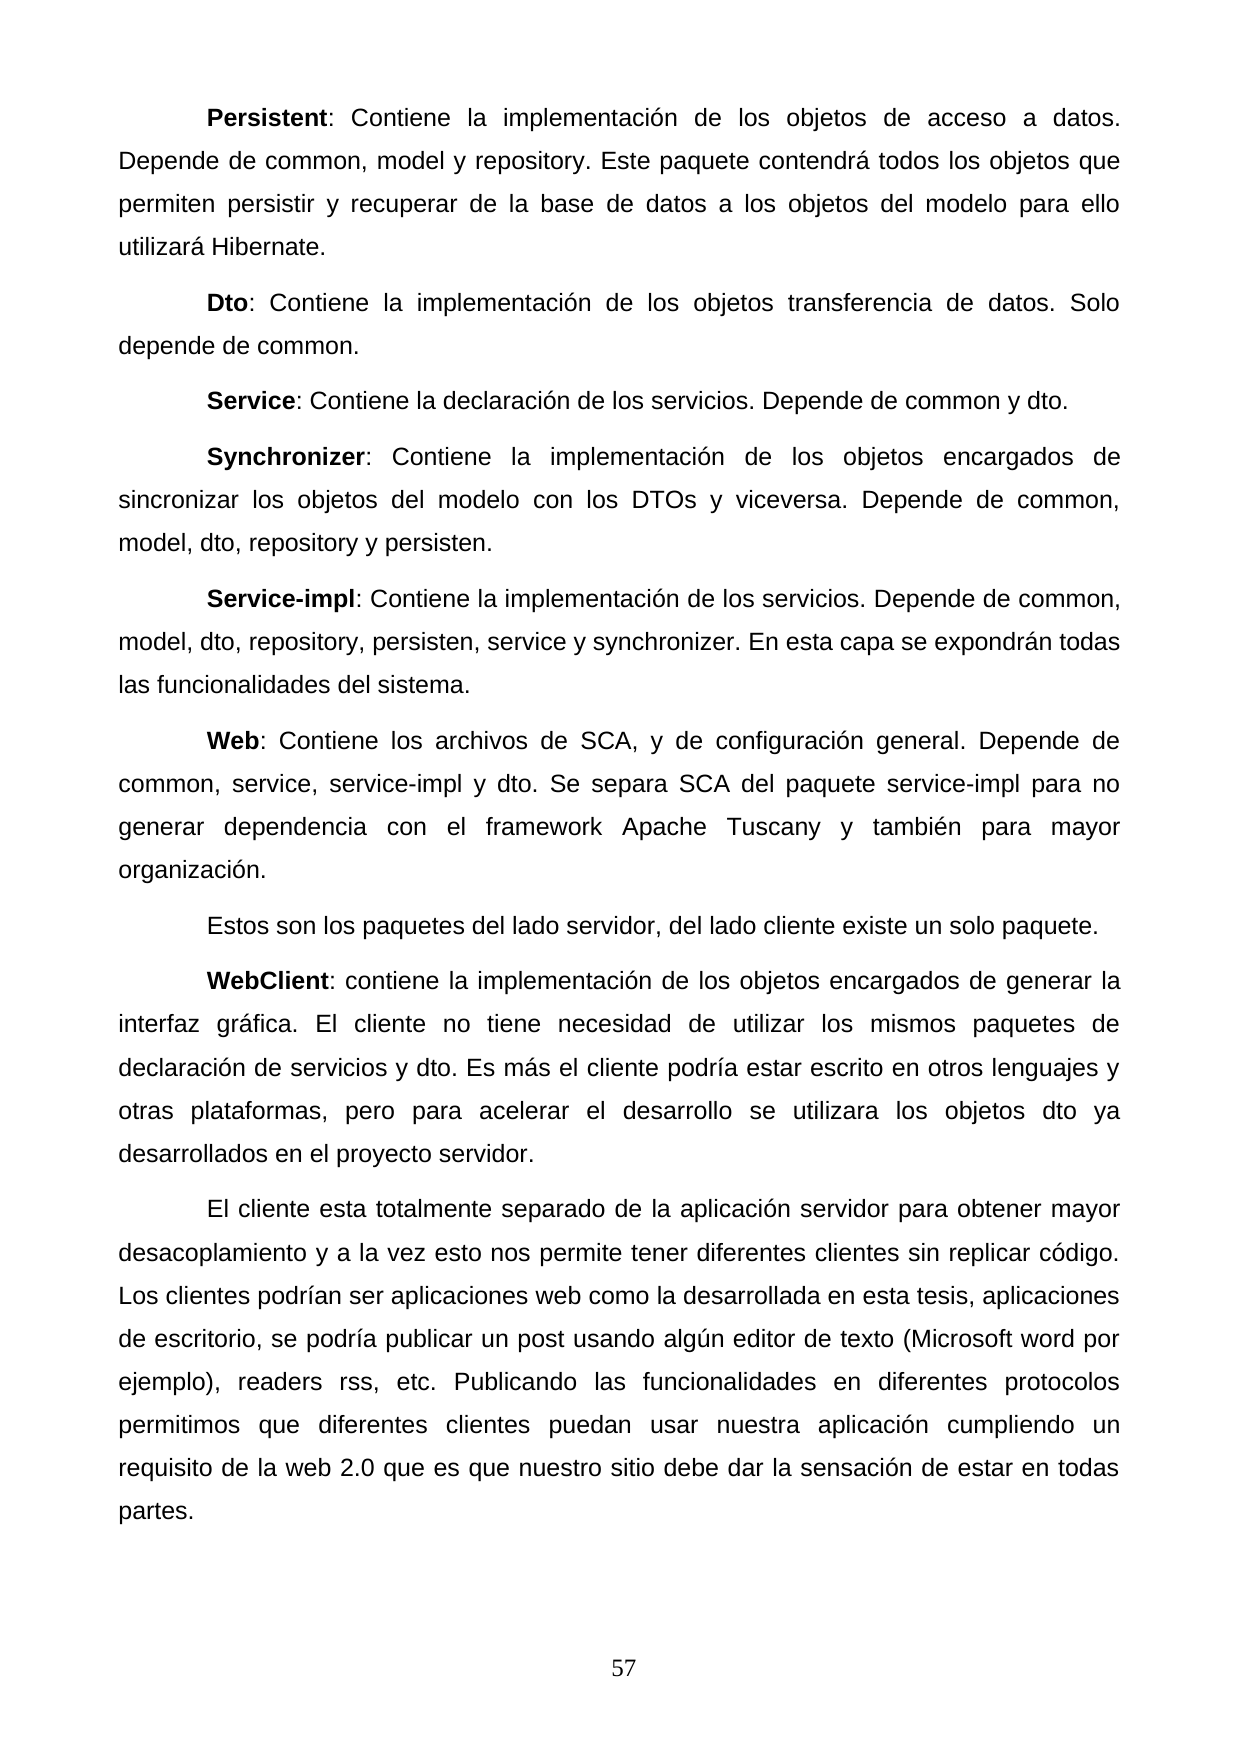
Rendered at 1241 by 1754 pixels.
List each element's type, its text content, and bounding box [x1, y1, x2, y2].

text Persistent: Contiene la implementación de los objetos de acceso a datos. Depende de common, model y repository. Este paquete contendrá todos los objetos que permiten persistir y recuperar de la base de datos a los objetos del modelo para ello utilizará Hibernate. [118, 103, 1122, 261]
text Service-impl: Contiene la implementación de los servicios. Depende de common, model, dto, repository, persisten, service y synchronizer. En esta capa se expondrán todas las funcionalidades del sistema. [118, 584, 1122, 699]
text Estos son los paquetes del lado servidor, del lado cliente existe un solo paquete. [118, 911, 1122, 939]
text Service: Contiene la declaración de los servicios. Depende de common y dto. [118, 386, 1122, 415]
text WebClient: contiene la implementación de los objetos encargados de generar la interfaz gráfica. El cliente no tiene necesidad de utilizar los mismos paquetes de declaración de servicios y dto. Es más el cliente podría estar escrito en otros lenguajes y otras plataformas, pero para acelerar el desarrollo se utilizara los objetos dto ya desarrollados en el proyecto servidor. [118, 966, 1122, 1168]
text Synchronizer: Contiene la implementación de los objetos encargados de sincronizar los objetos del modelo con los DTOs y viceversa. Depende de common, model, dto, repository y persisten. [118, 442, 1122, 557]
text El cliente esta totalmente separado de la aplicación servidor para obtener mayor desacoplamiento y a la vez esto nos permite tener diferentes clientes sin replicar código. Los clientes podrían ser aplicaciones web como la desarrollada en esta tesis, aplicaciones de escritorio, se podría publicar un post usando algún editor de texto (Microsoft word por ejemplo), readers rss, etc. Publicando las funcionalidades en diferentes protocolos permitimos que diferentes clientes puedan usar nuestra aplicación cumpliendo un requisito de la web 2.0 que es que nuestro sitio debe dar la sensación de estar en todas partes. [118, 1194, 1122, 1525]
text Dto: Contiene la implementación de los objetos transferencia de datos. Solo depende de common. [118, 288, 1122, 359]
text Web: Contiene los archivos de SCA, y de configuración general. Depende de common, service, service-impl y dto. Se separa SCA del paquete service-impl para no generar dependencia con el framework Apache Tuscany y también para mayor organización. [118, 726, 1122, 884]
